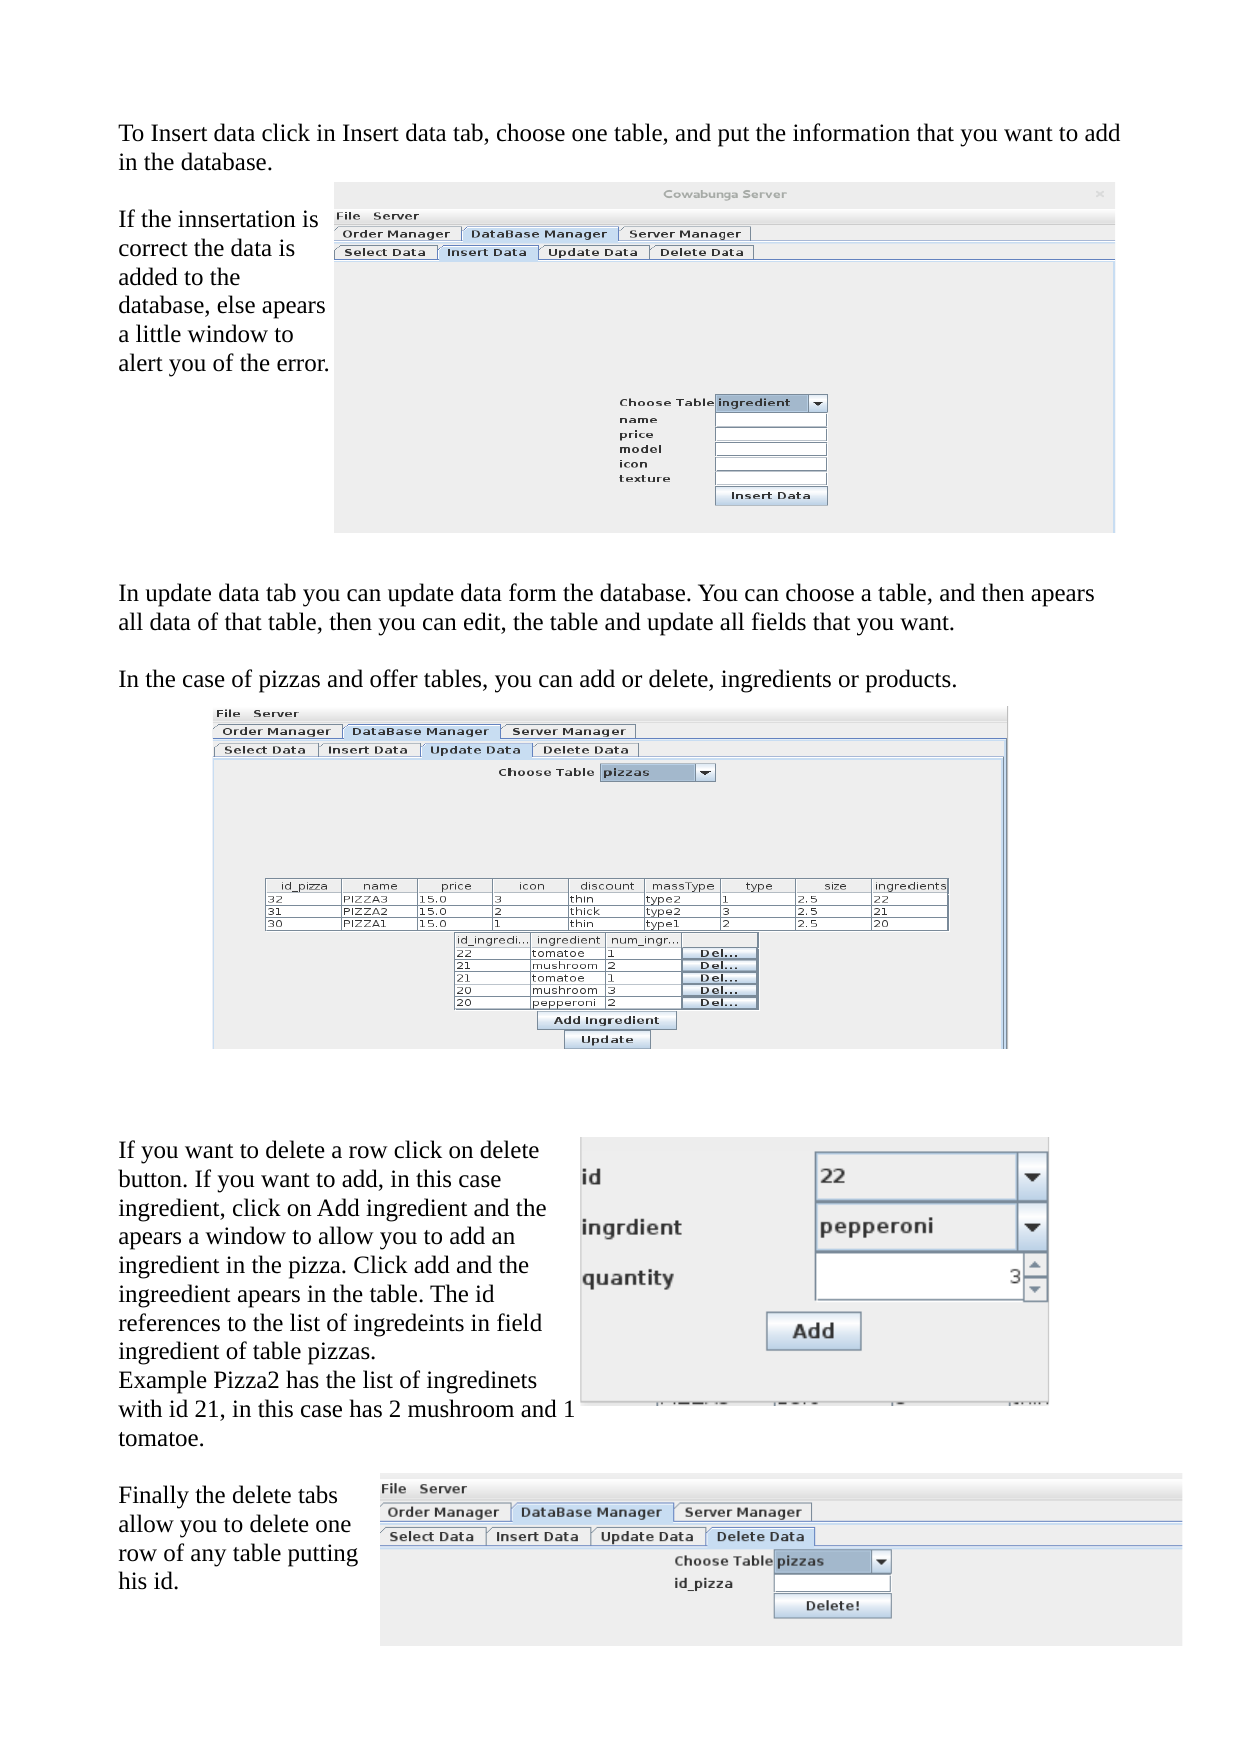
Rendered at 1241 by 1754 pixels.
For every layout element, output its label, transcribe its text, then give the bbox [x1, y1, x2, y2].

picture [212, 706, 1009, 1049]
text If you want to delete a row click on delete button. If you want to add, in this case ingredient, click on Add ingredient and the apears a window to allow you to add an ingredient in the pizza. Click add and the ingreedient apears in the table. The id references to the list of ingredeints in field ingredient of table pizzas. [118, 1135, 1122, 1365]
text In update data tab you can update data form the database. You can choose a table, and then apears all data of that table, then you can edit, the table and update all fields that you want. [118, 578, 1122, 636]
text To Insert data click in Insert data tab, choose one table, and put the information that you want to add in the database. [118, 118, 1122, 176]
picture [334, 182, 1116, 533]
text In the case of pizzas and offer tables, you can add or delete, ingredients or products. [118, 664, 1122, 693]
picture [580, 1137, 1050, 1406]
text Finally the delete tabs allow you to delete one row of any table putting his id. [118, 1480, 380, 1595]
text If the innsertation is correct the data is added to the database, else apears a little window to alert you of the error. [118, 204, 334, 377]
text Example Pizza2 has the list of ingredinets with id 21, in this case has 2 mushroom and 1 tomatoe. [118, 1365, 1122, 1451]
picture [380, 1473, 1183, 1646]
